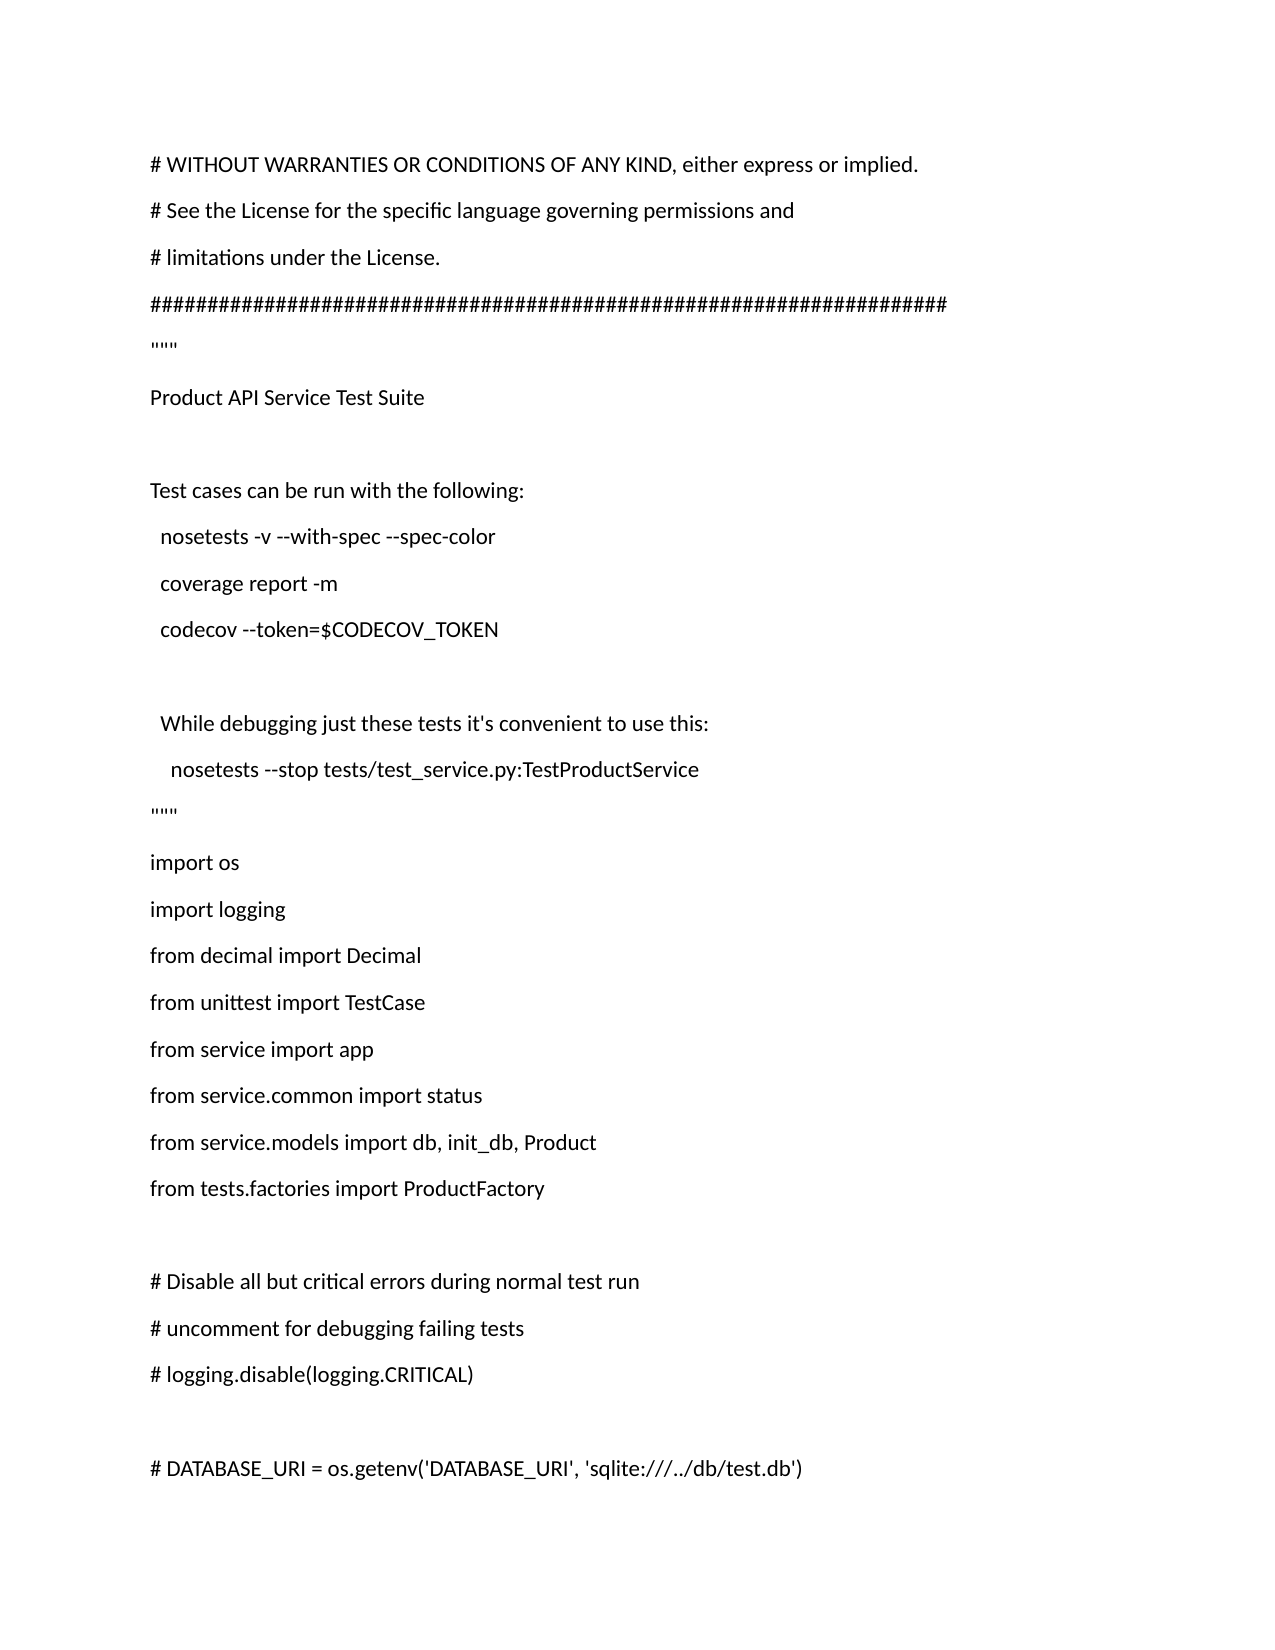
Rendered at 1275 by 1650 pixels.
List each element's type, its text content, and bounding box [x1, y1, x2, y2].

text Product API Service Test Suite [150, 383, 1125, 411]
text coverage report -m [150, 569, 1125, 597]
text from service import app [150, 1035, 1125, 1063]
text import logging [150, 895, 1125, 923]
text # logging.disable(logging.CRITICAL) [150, 1361, 1125, 1389]
text ###################################################################### [150, 290, 1125, 318]
text from service.models import db, init_db, Product [150, 1128, 1125, 1156]
text nosetests --stop tests/test_service.py:TestProductService [150, 755, 1125, 783]
text # limitations under the License. [150, 243, 1125, 271]
text from decimal import Decimal [150, 942, 1125, 969]
text from service.common import status [150, 1081, 1125, 1109]
text nosetests -v --with-spec --spec-color [150, 522, 1125, 551]
text """ [150, 802, 1125, 830]
text Test cases can be run with the following: [150, 476, 1125, 504]
text # DATABASE_URI = os.getenv('DATABASE_URI', 'sqlite:///../db/test.db') [150, 1454, 1125, 1482]
text # See the License for the specific language governing permissions and [150, 197, 1125, 224]
text # WITHOUT WARRANTIES OR CONDITIONS OF ANY KIND, either express or implied. [150, 150, 1125, 178]
text # uncomment for debugging failing tests [150, 1314, 1125, 1342]
text """ [150, 336, 1125, 364]
text from unittest import TestCase [150, 988, 1125, 1016]
text codecov --token=$CODECOV_TOKEN [150, 616, 1125, 644]
text # Disable all but critical errors during normal test run [150, 1267, 1125, 1296]
text import os [150, 848, 1125, 876]
text from tests.factories import ProductFactory [150, 1174, 1125, 1202]
text While debugging just these tests it's convenient to use this: [150, 709, 1125, 737]
